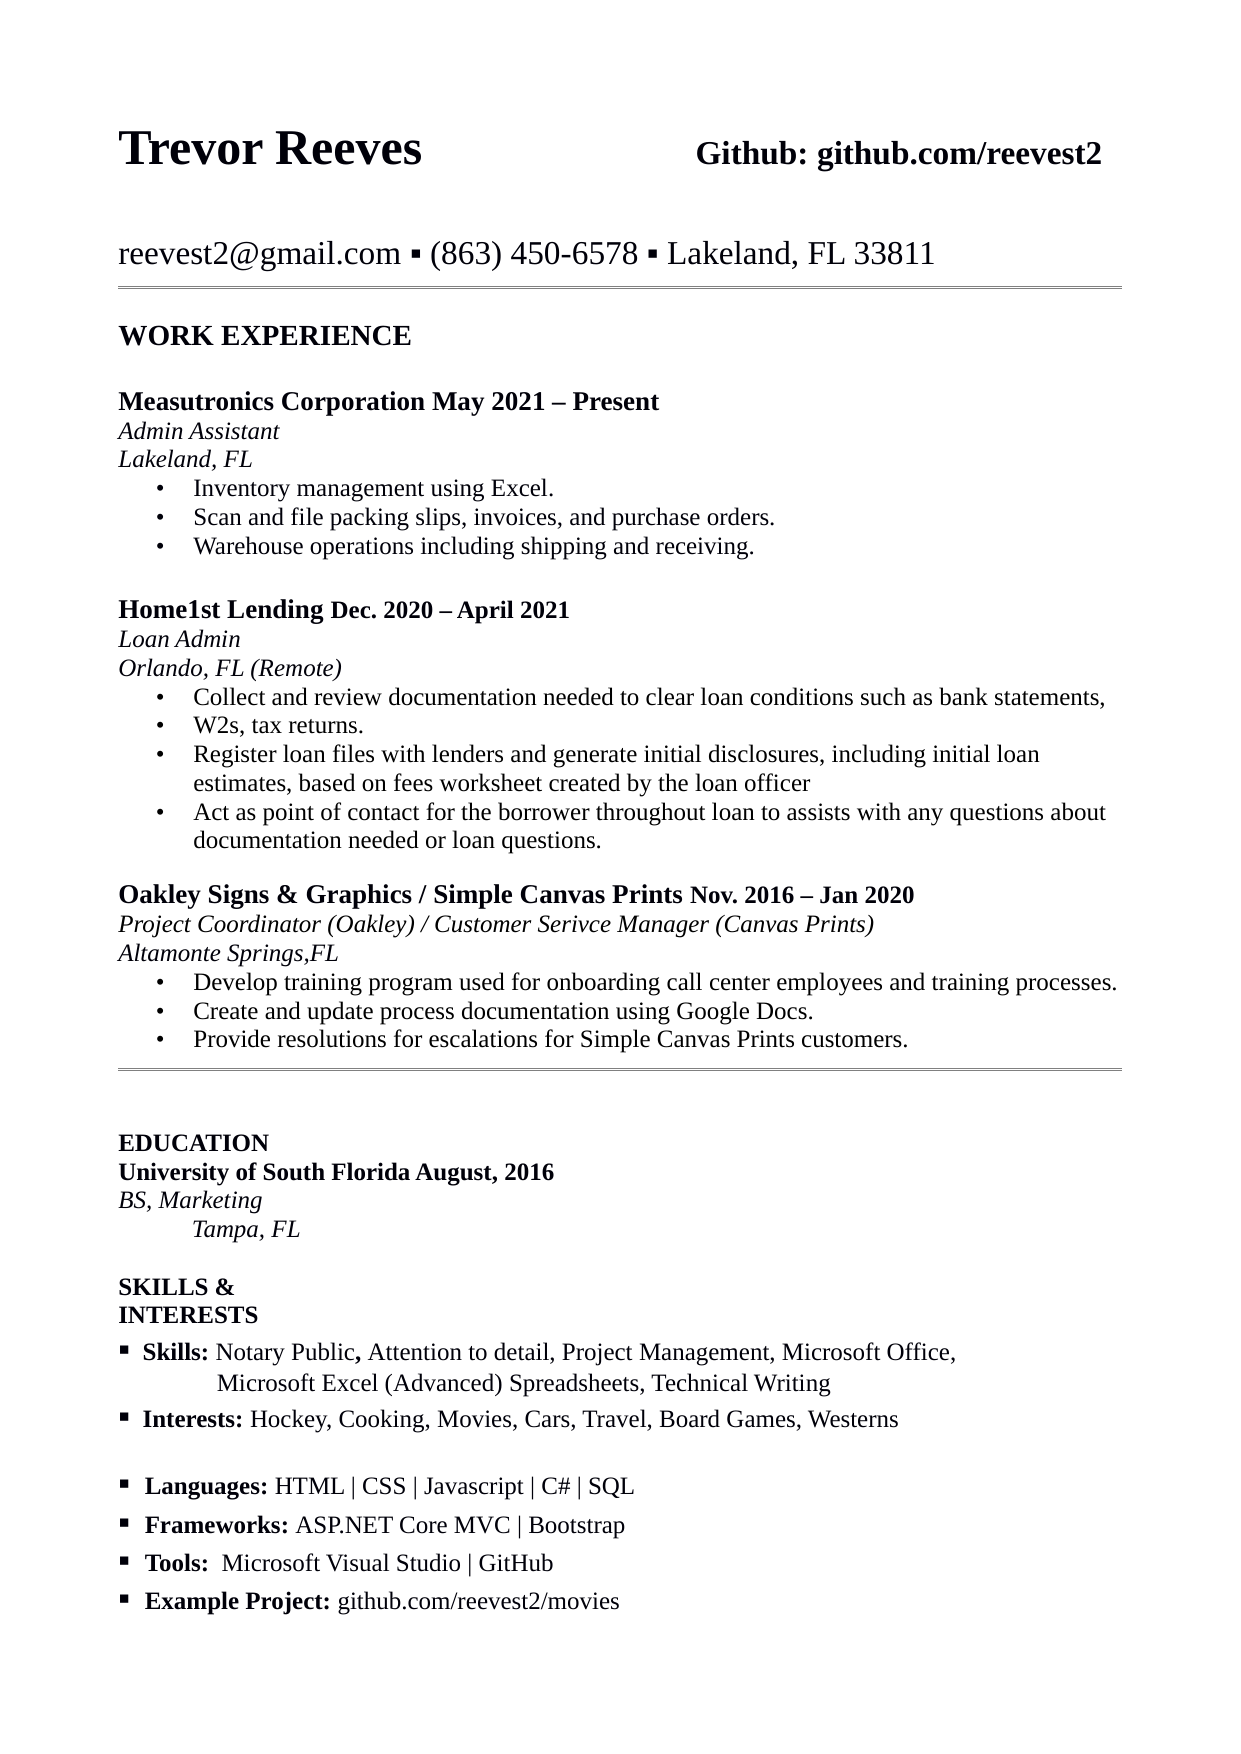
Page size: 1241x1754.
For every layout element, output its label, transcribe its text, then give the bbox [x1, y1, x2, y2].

text EDUCATION [118, 1128, 1122, 1157]
list Inventory management using Excel. [156, 473, 1122, 502]
text ▪ Tools: Microsoft Visual Studio | GitHub [118, 1540, 1122, 1578]
text reevest2@gmail.com ▪ (863) 450-6578 ▪ Lakeland, FL 33811 [118, 233, 1122, 271]
list Act as point of contact for the borrower throughout loan to assists with any questions about [156, 797, 1122, 826]
text ▪ Example Project: github.com/reevest2/movies [118, 1578, 1122, 1617]
text Admin Assistant [118, 416, 1122, 444]
text Altamonte Springs,FL [118, 938, 1122, 967]
list Develop training program used for onboarding call center employees and training processes. [156, 967, 1122, 996]
list Register loan files with lenders and generate initial disclosures, including initial loan estimates, based on fees worksheet created by the loan officer [156, 739, 1122, 797]
text Oakley Signs & Graphics / Simple Canvas Prints Nov. 2016 – Jan 2020 [118, 878, 1122, 909]
text Lakeland, FL [118, 444, 1122, 473]
text Measutronics Corporation May 2021 – Present [118, 385, 1122, 416]
text Project Coordinator (Oakley) / Customer Serivce Manager (Canvas Prints) [118, 909, 1122, 938]
text Orlando, FL (Remote) [118, 653, 1122, 682]
list Warehouse operations including shipping and receiving. [156, 531, 1122, 559]
list Collect and review documentation needed to clear loan conditions such as bank statements, [156, 682, 1122, 711]
text Tampa, FL [118, 1214, 1122, 1243]
text ▪ Languages: HTML | CSS | Javascript | C# | SQL [118, 1463, 1122, 1502]
list Create and update process documentation using Google Docs. [156, 996, 1122, 1024]
text ▪ Skills: Notary Public, Attention to detail, Project Management, Microsoft Office, [118, 1329, 1122, 1368]
text Home1st Lending Dec. 2020 – April 2021 [118, 593, 1122, 624]
text Microsoft Excel (Advanced) Spreadsheets, Technical Writing [118, 1368, 1122, 1396]
list documentation needed or loan questions. [156, 826, 1122, 854]
list Scan and file packing slips, invoices, and purchase orders. [156, 502, 1122, 531]
text ▪ Frameworks: ASP.NET Core MVC | Bootstrap [118, 1502, 1122, 1540]
text University of South Florida August, 2016 [118, 1157, 1122, 1186]
text Loan Admin [118, 624, 1122, 653]
text SKILLS & [118, 1272, 1122, 1301]
list Provide resolutions for escalations for Simple Canvas Prints customers. [156, 1024, 1122, 1053]
text BS, Marketing [118, 1186, 1122, 1214]
text Trevor Reeves Github: github.com/reevest2 [118, 118, 1122, 176]
list W2s, tax returns. [156, 711, 1122, 739]
text INTERESTS [118, 1301, 1122, 1329]
text WORK EXPERIENCE [118, 318, 1122, 351]
text ▪ Interests: Hockey, Cooking, Movies, Cars, Travel, Board Games, Westerns [118, 1396, 1122, 1435]
